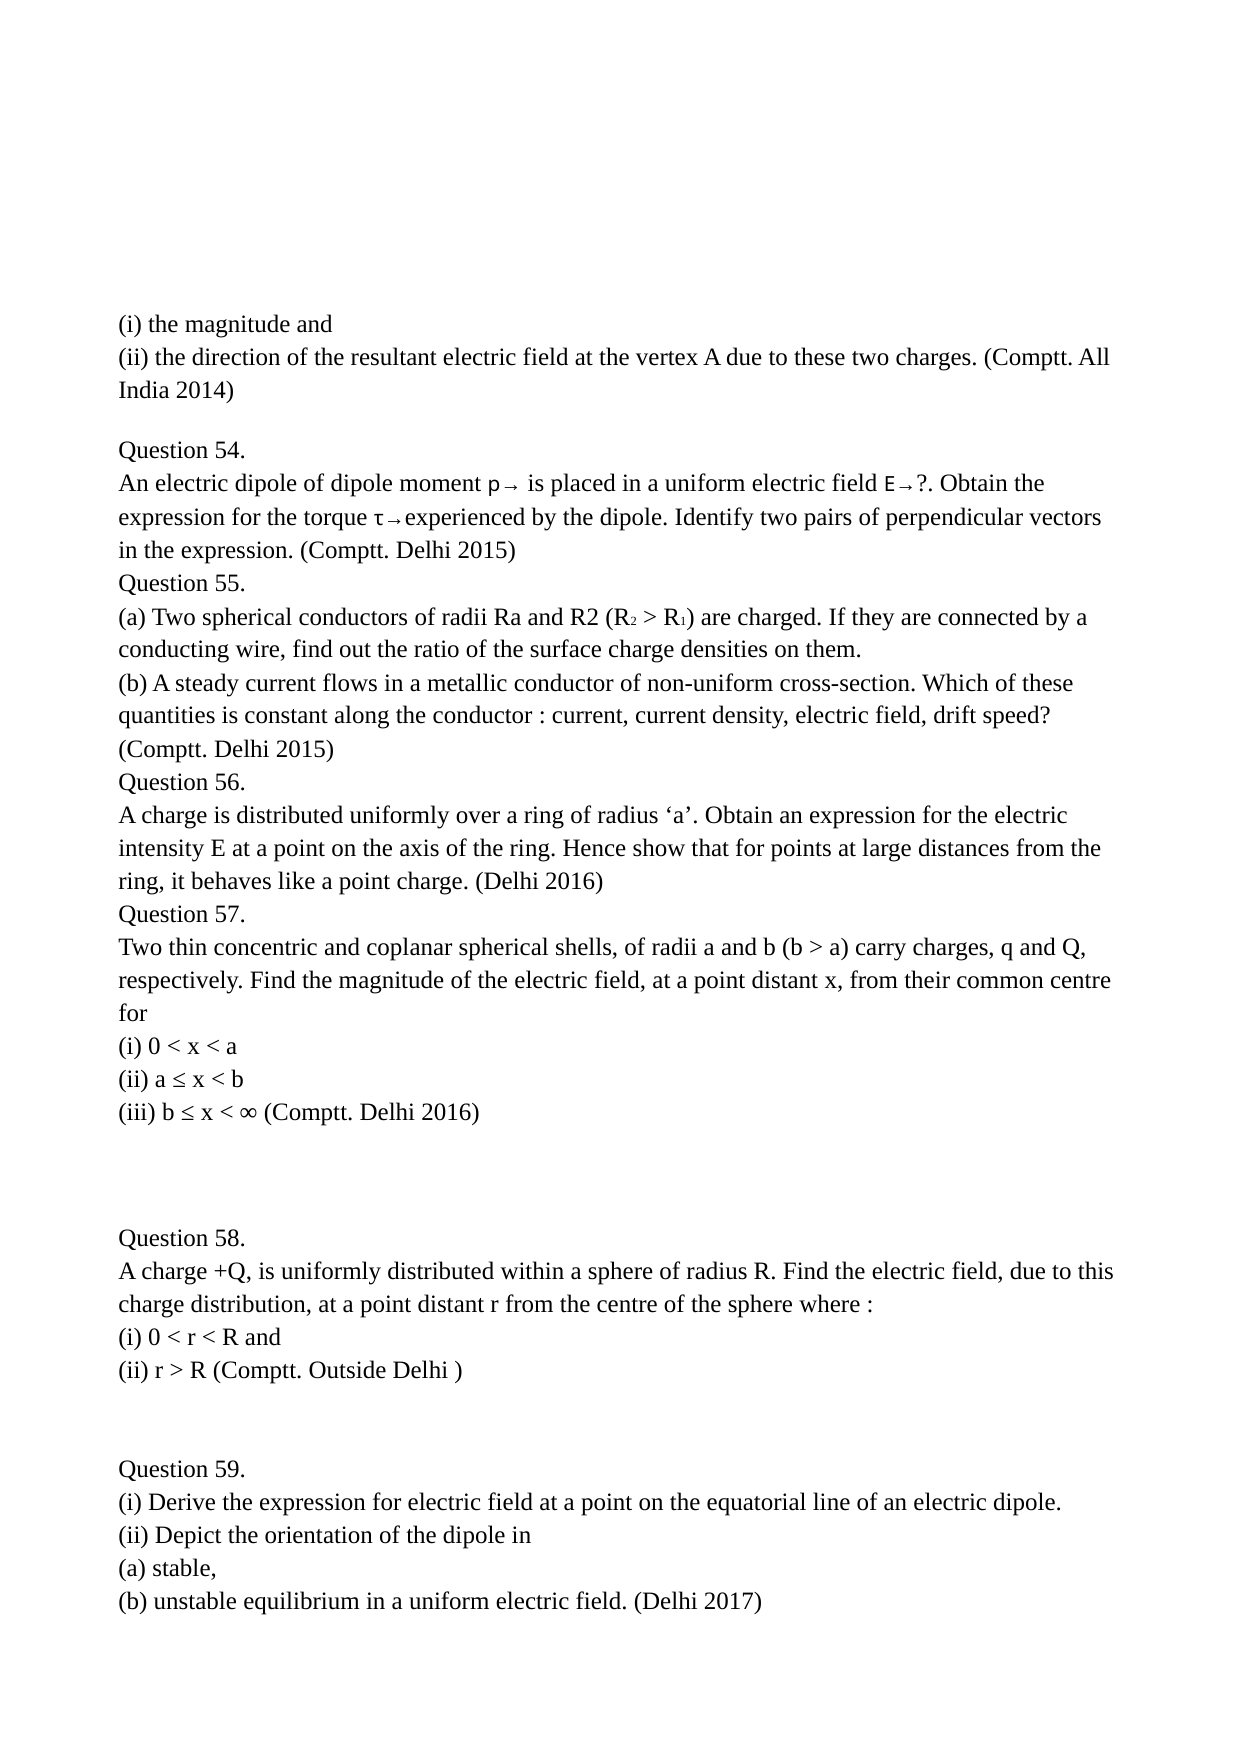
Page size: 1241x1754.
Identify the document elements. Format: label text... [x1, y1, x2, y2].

text Question 54. An electric dipole of dipole moment p→ is placed in a uniform electric field E→?. Obtain the expression for the torque τ→experienced by the dipole. Identify two pairs of perpendicular vectors in the expression. (Comptt. Delhi 2015) [118, 435, 1122, 564]
text Question 58. A charge +Q, is uniformly distributed within a sphere of radius R. Find the electric field, due to this charge distribution, at a point distant r from the centre of the sphere where : (i) 0 < r < R and (ii) r > R (Comptt. Outside Delhi ) Question 59. (i) Derive the expression for electric field at a point on the equatorial line of an electric dipole. (ii) Depict the orientation of the dipole in (a) stable, (b) unstable equilibrium in a uniform electric field. (Delhi 2017) [118, 1223, 1122, 1615]
text Question 55. (a) Two spherical conductors of radii Ra and R2 (R2 > R1) are charged. If they are connected by a conducting wire, find out the ratio of the surface charge densities on them. (b) A steady current flows in a metallic conductor of non-uniform cross-section. Which of these quantities is constant along the conductor : current, current density, electric field, drift speed? (Comptt. Delhi 2015) Question 56. A charge is distributed uniformly over a ring of radius ‘a’. Obtain an expression for the electric intensity E at a point on the axis of the ring. Hence show that for points at large distances from the ring, it behaves like a point charge. (Delhi 2016) Question 57. Two thin concentric and coplanar spherical shells, of radii a and b (b > a) carry charges, q and Q, respectively. Find the magnitude of the electric field, at a point distant x, from their common centre for (i) 0 < x < a (ii) a ≤ x < b (iii) b ≤ x < ∞ (Comptt. Delhi 2016) [118, 568, 1122, 1192]
text (i) the magnitude and (ii) the direction of the resultant electric field at the vertex A due to these two charges. (Comptt. All India 2014) [118, 118, 1122, 404]
